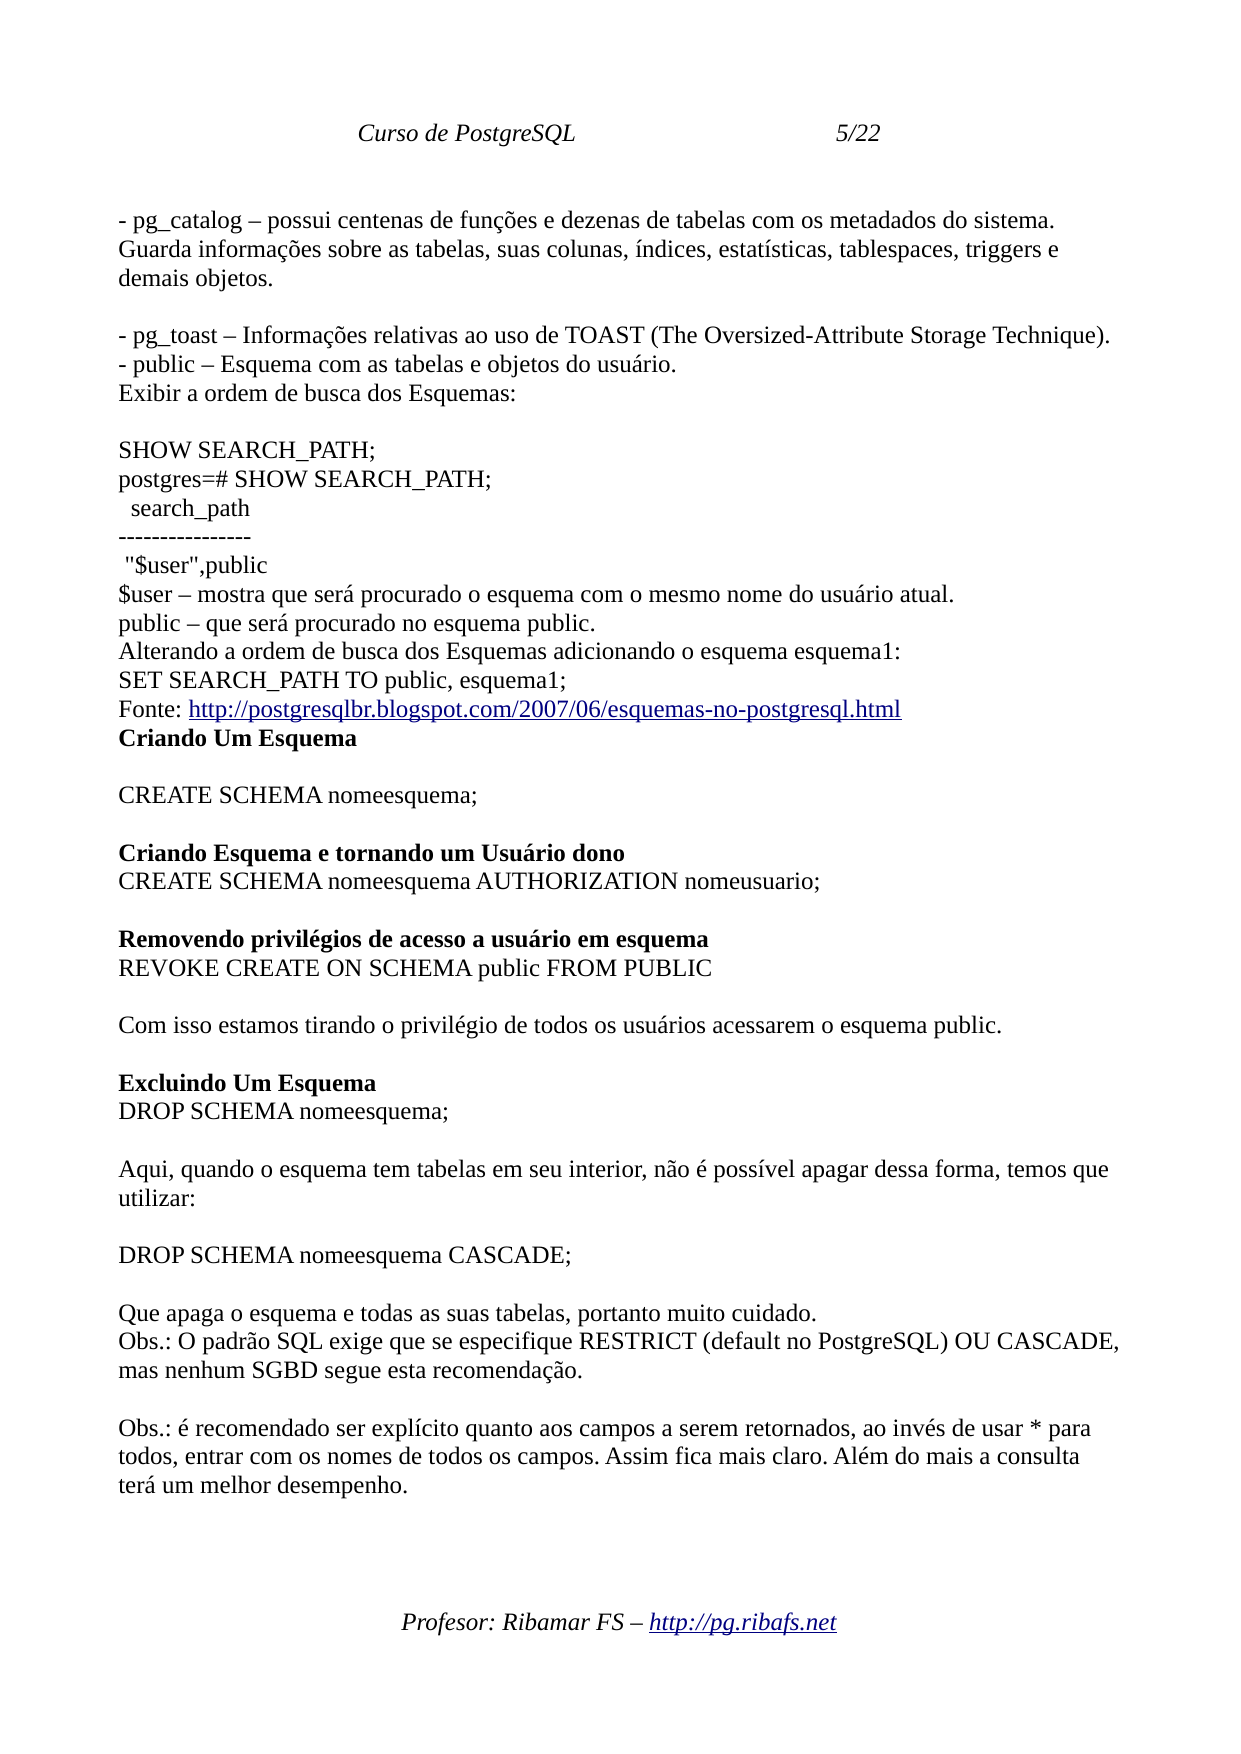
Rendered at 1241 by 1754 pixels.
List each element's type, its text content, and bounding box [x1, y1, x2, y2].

text REVOKE CREATE ON SCHEMA public FROM PUBLIC [118, 953, 1122, 981]
text demais objetos. [118, 263, 1122, 291]
text Com isso estamos tirando o privilégio de todos os usuários acessarem o esquema public. [118, 1010, 1122, 1039]
text DROP SCHEMA nomeesquema CASCADE; [118, 1240, 1122, 1269]
text Alterando a ordem de busca dos Esquemas adicionando o esquema esquema1: [118, 636, 1122, 665]
text CREATE SCHEMA nomeesquema AUTHORIZATION nomeusuario; [118, 866, 1122, 895]
text Criando Esquema e tornando um Usuário dono [118, 838, 1122, 866]
text postgres=# SHOW SEARCH_PATH; [118, 464, 1122, 493]
text - public – Esquema com as tabelas e objetos do usuário. [118, 349, 1122, 378]
text SHOW SEARCH_PATH; [118, 435, 1122, 464]
text public – que será procurado no esquema public. [118, 608, 1122, 636]
text CREATE SCHEMA nomeesquema; [118, 780, 1122, 809]
text Obs.: é recomendado ser explícito quanto aos campos a serem retornados, ao invés de usar * para [118, 1413, 1122, 1441]
text Obs.: O padrão SQL exige que se especifique RESTRICT (default no PostgreSQL) OU CASCADE, [118, 1326, 1122, 1355]
text "$user",public [118, 550, 1122, 579]
text Que apaga o esquema e todas as suas tabelas, portanto muito cuidado. [118, 1298, 1122, 1326]
text DROP SCHEMA nomeesquema; [118, 1096, 1122, 1125]
text - pg_catalog – possui centenas de funções e dezenas de tabelas com os metadados do sistema. [118, 205, 1122, 234]
text Excluindo Um Esquema [118, 1068, 1122, 1096]
text ---------------- [118, 521, 1122, 550]
text terá um melhor desempenho. [118, 1470, 1122, 1499]
text $user – mostra que será procurado o esquema com o mesmo nome do usuário atual. [118, 579, 1122, 608]
text todos, entrar com os nomes de todos os campos. Assim fica mais claro. Além do mais a consulta [118, 1441, 1122, 1470]
text Guarda informações sobre as tabelas, suas colunas, índices, estatísticas, tablespaces, triggers e [118, 234, 1122, 263]
text - pg_toast – Informações relativas ao uso de TOAST (The Oversized-Attribute Storage Technique). [118, 320, 1122, 349]
text mas nenhum SGBD segue esta recomendação. [118, 1355, 1122, 1384]
text Removendo privilégios de acesso a usuário em esquema [118, 924, 1122, 953]
text Exibir a ordem de busca dos Esquemas: [118, 378, 1122, 406]
text search_path [118, 493, 1122, 521]
text Aqui, quando o esquema tem tabelas em seu interior, não é possível apagar dessa forma, temos que [118, 1154, 1122, 1183]
text SET SEARCH_PATH TO public, esquema1; [118, 665, 1122, 694]
text Criando Um Esquema [118, 723, 1122, 751]
text utilizar: [118, 1183, 1122, 1211]
text Fonte: http://postgresqlbr.blogspot.com/2007/06/esquemas-no-postgresql.html [118, 694, 1122, 723]
